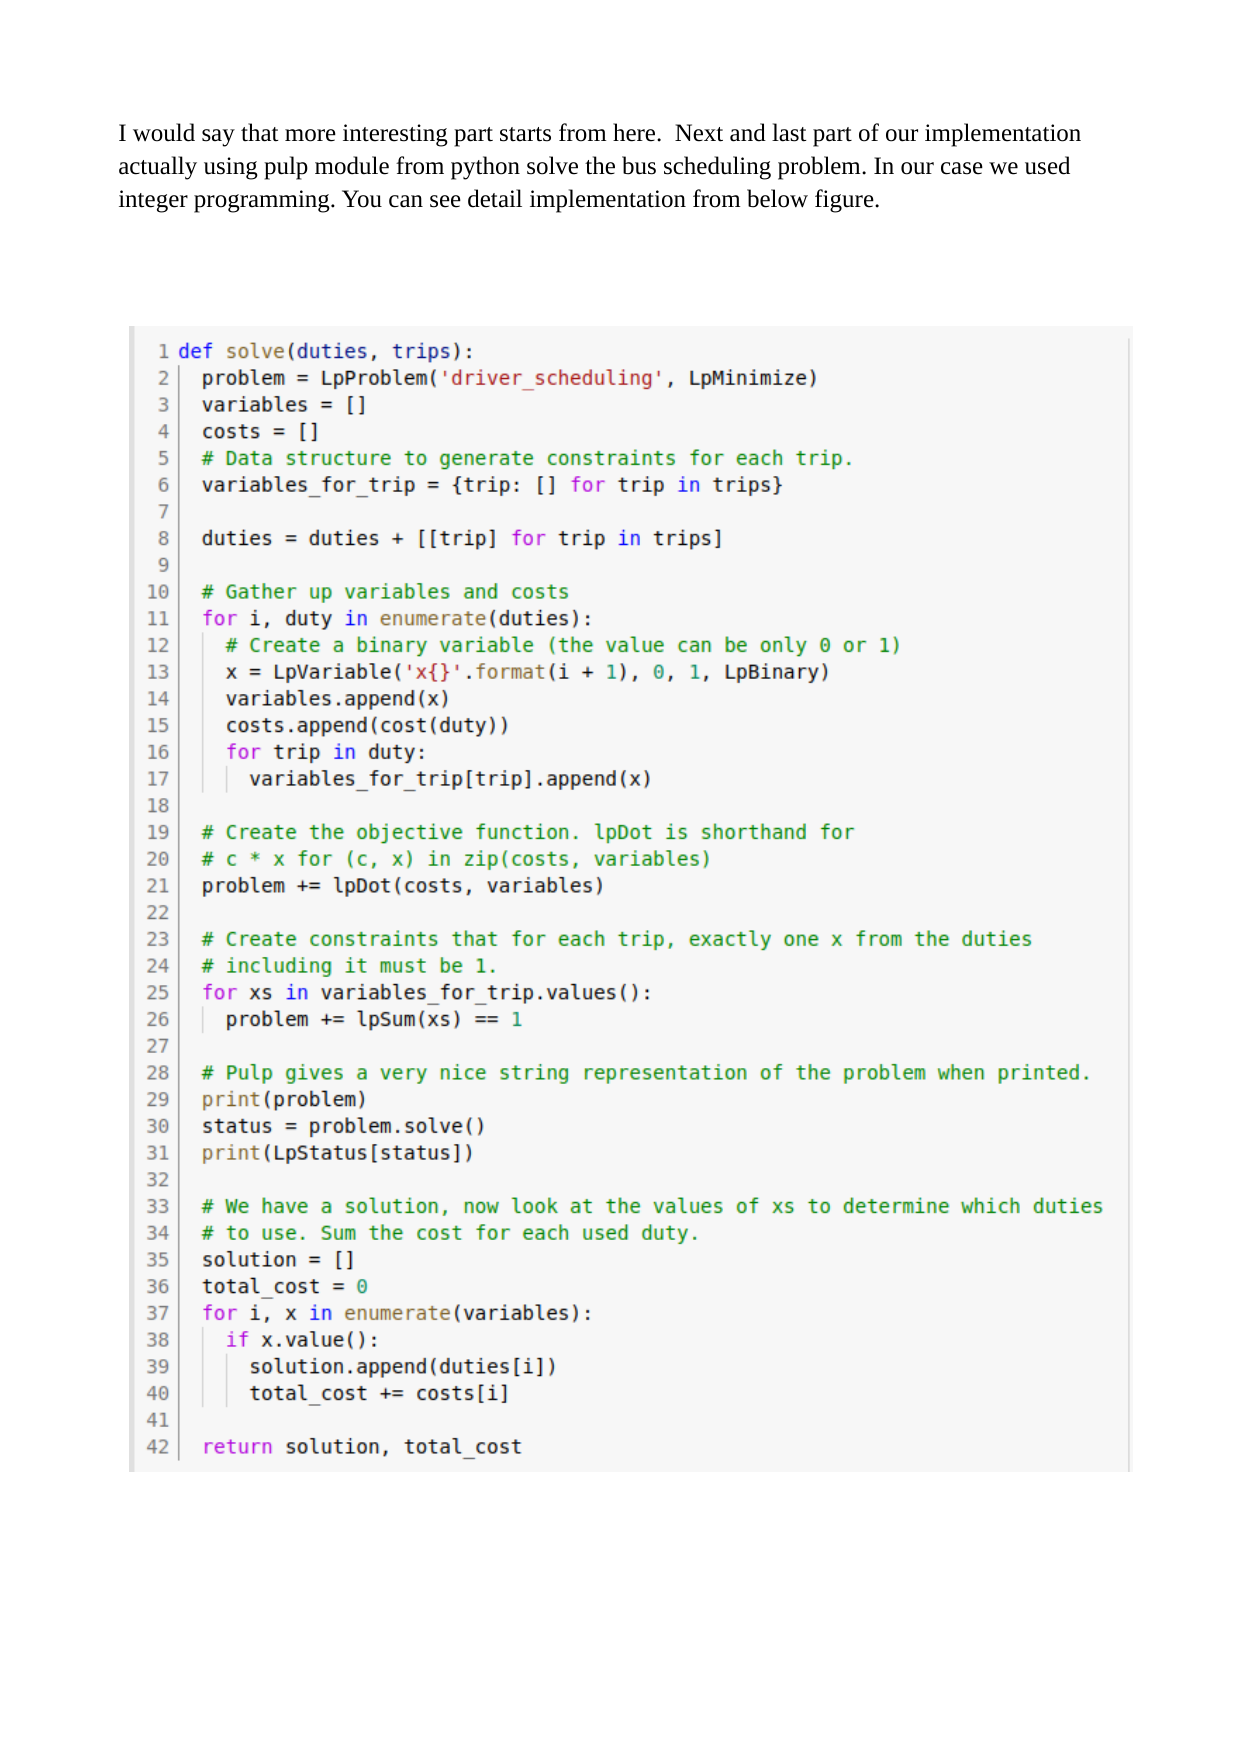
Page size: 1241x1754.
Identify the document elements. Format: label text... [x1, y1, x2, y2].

text I would say that more interesting part starts from here. Next and last part of our implementation actually using pulp module from python solve the bus scheduling problem. In our case we used integer programming. You can see detail implementation from below figure. [118, 118, 1122, 213]
picture [129, 326, 1133, 1472]
